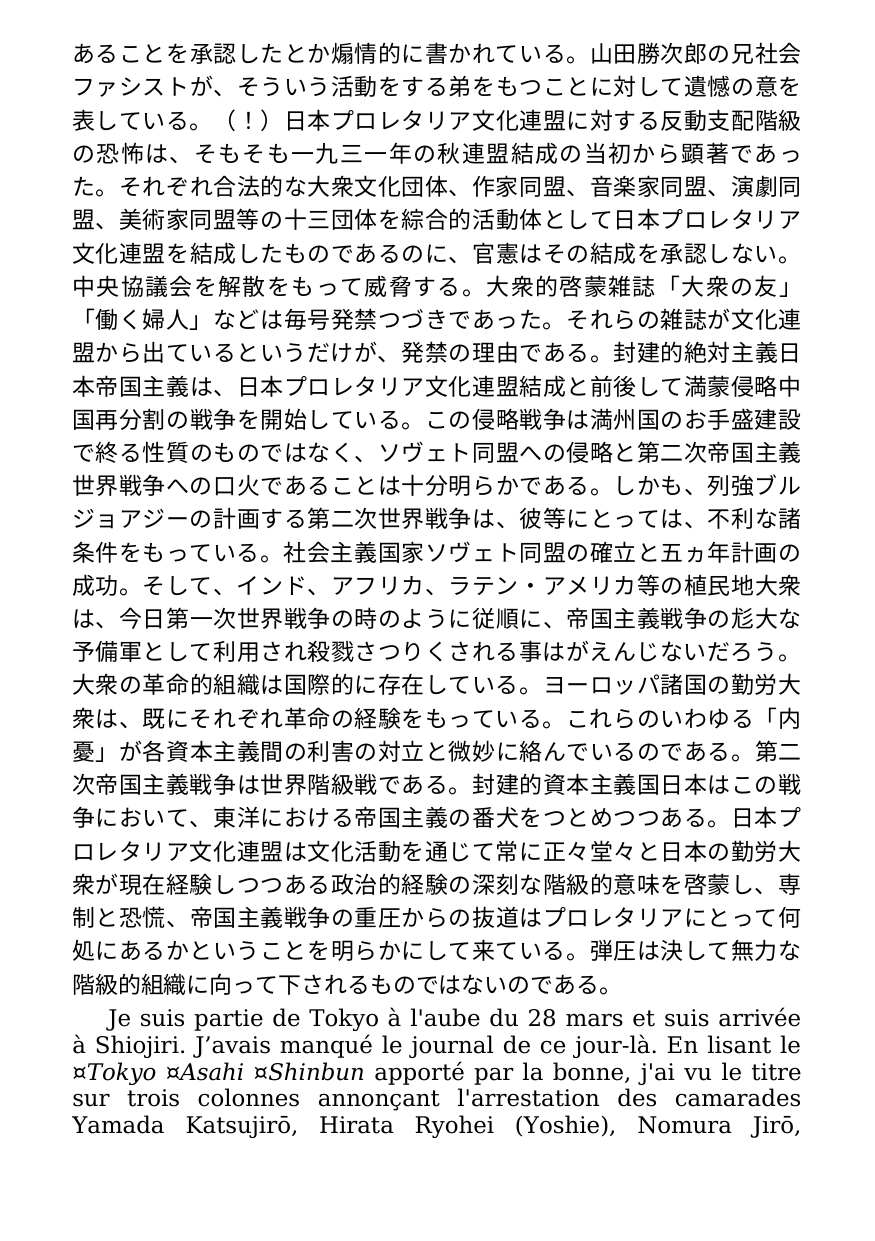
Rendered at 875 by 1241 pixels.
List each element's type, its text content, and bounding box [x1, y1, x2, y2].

text あることを承認したとか煽情的に書かれている。山田勝次郎の兄社会ファシストが、そういう活動をする弟をもつことに対して遺憾の意を表している。（！）日本プロレタリア文化連盟に対する反動支配階級の恐怖は、そもそも一九三一年の秋連盟結成の当初から顕著であった。それぞれ合法的な大衆文化団体、作家同盟、音楽家同盟、演劇同盟、美術家同盟等の十三団体を綜合的活動体として日本プロレタリア文化連盟を結成したものであるのに、官憲はその結成を承認しない。中央協議会を解散をもって威脅する。大衆的啓蒙雑誌「大衆の友」「働く婦人」などは毎号発禁つづきであった。それらの雑誌が文化連盟から出ているというだけが、発禁の理由である。封建的絶対主義日本帝国主義は、日本プロレタリア文化連盟結成と前後して満蒙侵略中国再分割の戦争を開始している。この侵略戦争は満州国のお手盛建設で終る性質のものではなく、ソヴェト同盟への侵略と第二次帝国主義世界戦争への口火であることは十分明らかである。しかも、列強ブルジョアジーの計画する第二次世界戦争は、彼等にとっては、不利な諸条件をもっている。社会主義国家ソヴェト同盟の確立と五ヵ年計画の成功。そして、インド、アフリカ、ラテン・アメリカ等の植民地大衆は、今日第一次世界戦争の時のように従順に、帝国主義戦争の尨大な予備軍として利用され殺戮さつりくされる事はがえんじないだろう。大衆の革命的組織は国際的に存在している。ヨーロッパ諸国の勤労大衆は、既にそれぞれ革命の経験をもっている。これらのいわゆる「内憂」が各資本主義間の利害の対立と微妙に絡んでいるのである。第二次帝国主義戦争は世界階級戦である。封建的資本主義国日本はこの戦争において、東洋における帝国主義の番犬をつとめつつある。日本プロレタリア文化連盟は文化活動を通じて常に正々堂々と日本の勤労大衆が現在経験しつつある政治的経験の深刻な階級的意味を啓蒙し、専制と恐慌、帝国主義戦争の重圧からの抜道はプロレタリアにとって何処にあるかということを明らかにして来ている。弾圧は決して無力な階級的組織に向って下されるものではないのである。 [72, 36, 802, 1000]
text Je suis partie de Tokyo à l'aube du 28 mars et suis arrivée à Shiojiri. J’avais manqué le journal de ce jour-là. En lisant le ¤Tokyo ¤Asahi ¤Shinbun apporté par la bonne, j'ai vu le titre sur trois colonnes annonçant l'arrestation des camarades Yamada Katsujirō, Hirata Ryohei (Yoshie), Nomura Jirō, [72, 1006, 802, 1139]
